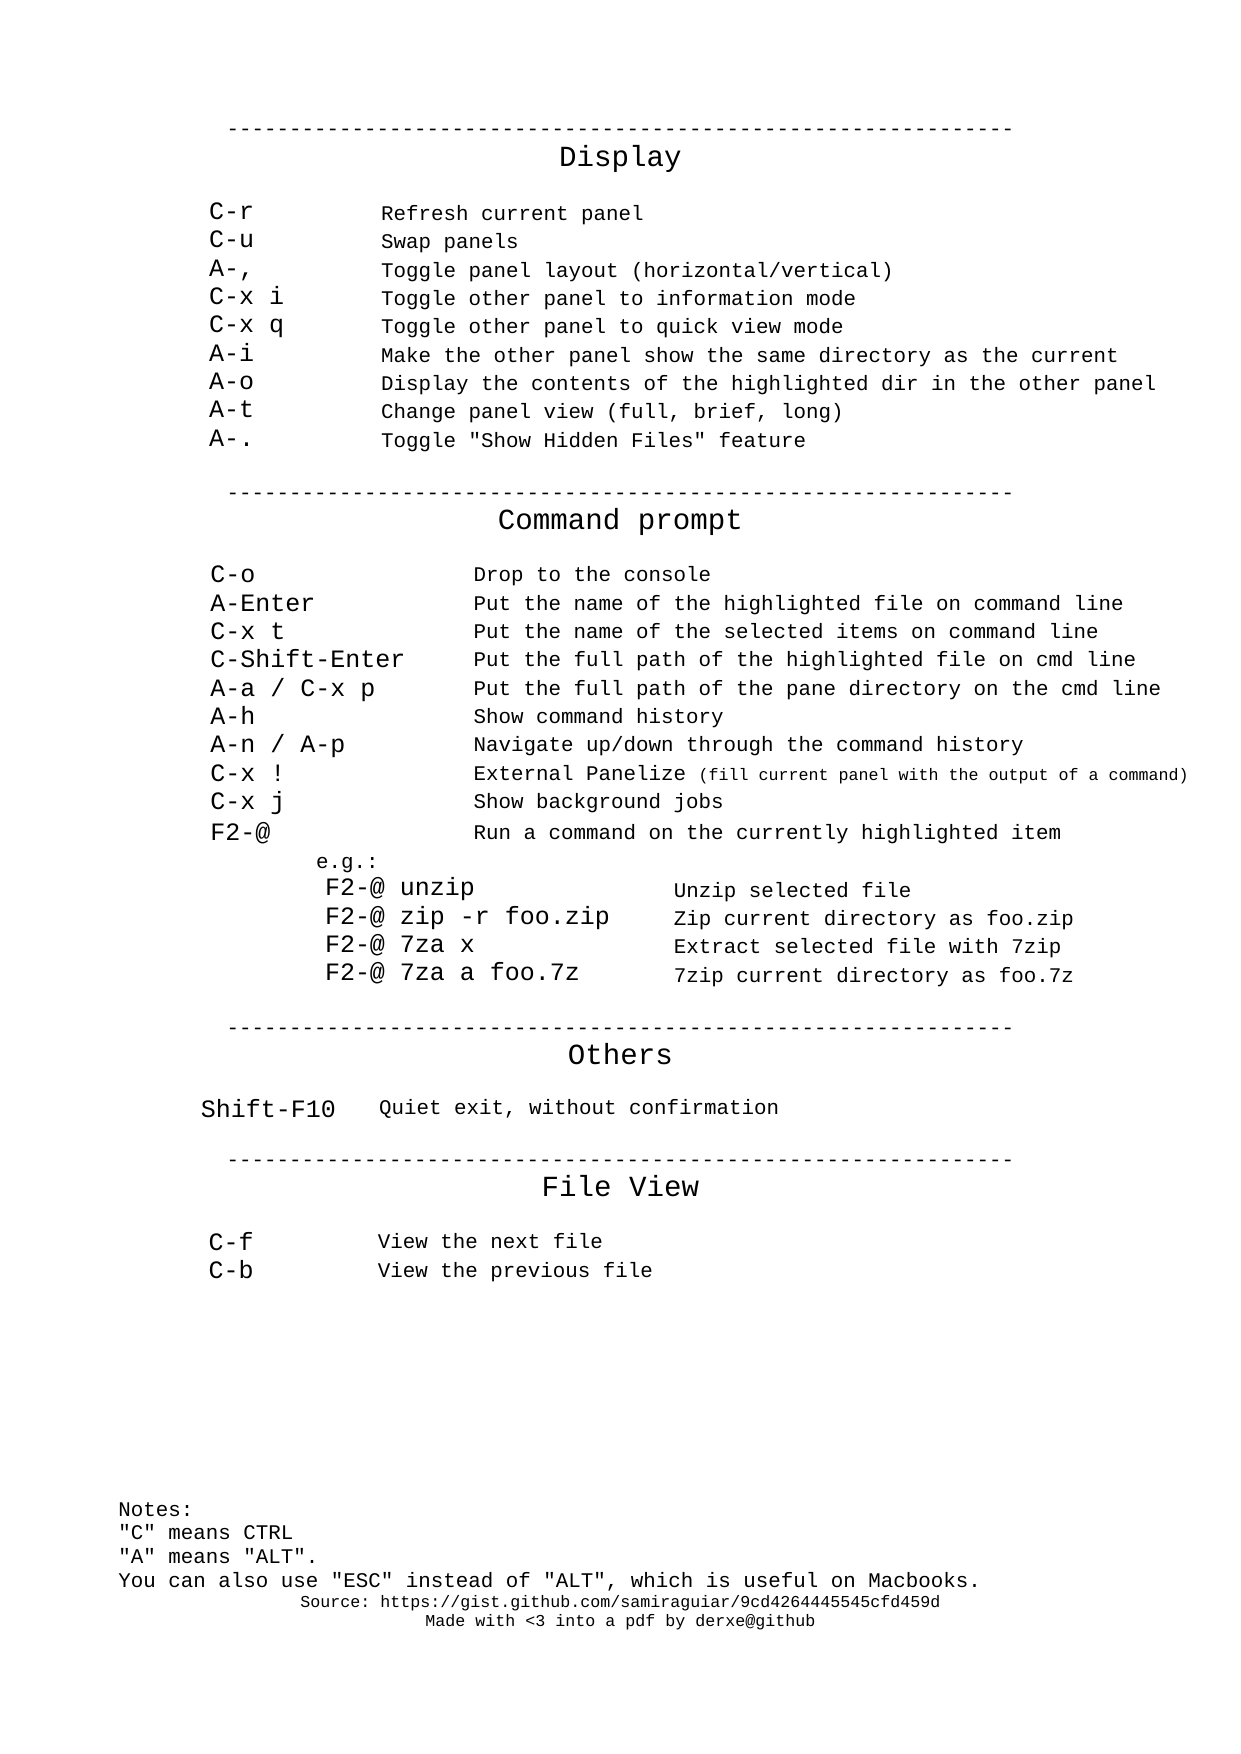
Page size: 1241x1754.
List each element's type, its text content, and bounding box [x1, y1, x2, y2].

table_cell C-u [206, 227, 378, 255]
text Notes: [118, 1499, 1122, 1522]
table_cell Toggle "Show Hidden Files" feature [378, 425, 1161, 453]
table_cell Put the name of the selected items on command line [470, 619, 1212, 647]
table_cell Show command history [470, 704, 1212, 732]
table_cell View the previous file [378, 1258, 1122, 1286]
table_cell C-x q [206, 312, 378, 340]
table_header C-f [208, 1229, 378, 1258]
table_header F2-@ unzip [322, 875, 671, 903]
table_cell Display the contents of the highlighted dir in the other panel [378, 369, 1161, 397]
table_cell A-i [206, 340, 378, 368]
table_cell Put the name of the highlighted file on command line [470, 590, 1212, 619]
table_cell F2-@ [207, 817, 470, 851]
table_cell Extract selected file with 7zip [671, 932, 1128, 960]
text Source: https://gist.github.com/samiraguiar/9cd4264445545cfd459d [118, 1593, 1122, 1612]
table_header C-r [206, 199, 378, 227]
table_cell Run a command on the currently highlighted item [470, 817, 1212, 851]
table_cell 7zip current directory as foo.7z [671, 960, 1128, 988]
text --------------------------------------------------------------- [118, 118, 1122, 142]
table_cell F2-@ 7za a foo.7z [322, 960, 671, 988]
table_header Unzip selected file [671, 875, 1128, 903]
table_cell Toggle panel layout (horizontal/vertical) [378, 255, 1161, 283]
table_cell Show background jobs [470, 789, 1212, 817]
text File View [118, 1173, 1122, 1206]
table_cell C-x ! [207, 760, 470, 789]
table_cell Swap panels [378, 227, 1161, 255]
text Made with <3 into a pdf by derxe@github [118, 1612, 1122, 1631]
text "A" means "ALT". [118, 1546, 1122, 1570]
table_cell C-x i [206, 284, 378, 312]
table_cell External Panelize (fill current panel with the output of a command) [470, 760, 1212, 789]
table_cell A-Enter [207, 590, 470, 619]
table_cell A-a / C-x p [207, 675, 470, 704]
text e.g.: [118, 851, 1122, 875]
table_header Quiet exit, without confirmation [379, 1097, 1122, 1125]
table_header Refresh current panel [378, 199, 1161, 227]
table_cell F2-@ zip -r foo.zip [322, 903, 671, 932]
table_cell Make the other panel show the same directory as the current [378, 340, 1161, 368]
table_header Drop to the console [470, 562, 1212, 590]
table_cell Toggle other panel to quick view mode [378, 312, 1161, 340]
table_cell C-x j [207, 789, 470, 817]
table_cell Toggle other panel to information mode [378, 284, 1161, 312]
text Others [118, 1040, 1122, 1073]
table_cell Put the full path of the highlighted file on cmd line [470, 647, 1212, 675]
table_cell C-Shift-Enter [207, 647, 470, 675]
text "C" means CTRL [118, 1522, 1122, 1546]
table_cell Put the full path of the pane directory on the cmd line [470, 675, 1212, 704]
table_cell C-x t [207, 619, 470, 647]
text You can also use "ESC" instead of "ALT", which is useful on Macbooks. [118, 1570, 1122, 1593]
table_cell Navigate up/down through the command history [470, 732, 1212, 760]
table_cell C-b [208, 1258, 378, 1286]
text --------------------------------------------------------------- [118, 482, 1122, 505]
table_cell Change panel view (full, brief, long) [378, 397, 1161, 425]
table_cell Zip current directory as foo.zip [671, 903, 1128, 932]
table_header C-o [207, 562, 470, 590]
text Display [118, 142, 1122, 175]
text Command prompt [118, 505, 1122, 538]
table_cell A-n / A-p [207, 732, 470, 760]
table_cell A-h [207, 704, 470, 732]
table_cell A-. [206, 425, 378, 453]
table_header View the next file [378, 1229, 1122, 1258]
table_header Shift-F10 [201, 1097, 379, 1125]
text --------------------------------------------------------------- [118, 1149, 1122, 1173]
table_cell A-, [206, 255, 378, 283]
table_cell A-t [206, 397, 378, 425]
table_cell F2-@ 7za x [322, 932, 671, 960]
text --------------------------------------------------------------- [118, 1017, 1122, 1040]
table_cell A-o [206, 369, 378, 397]
